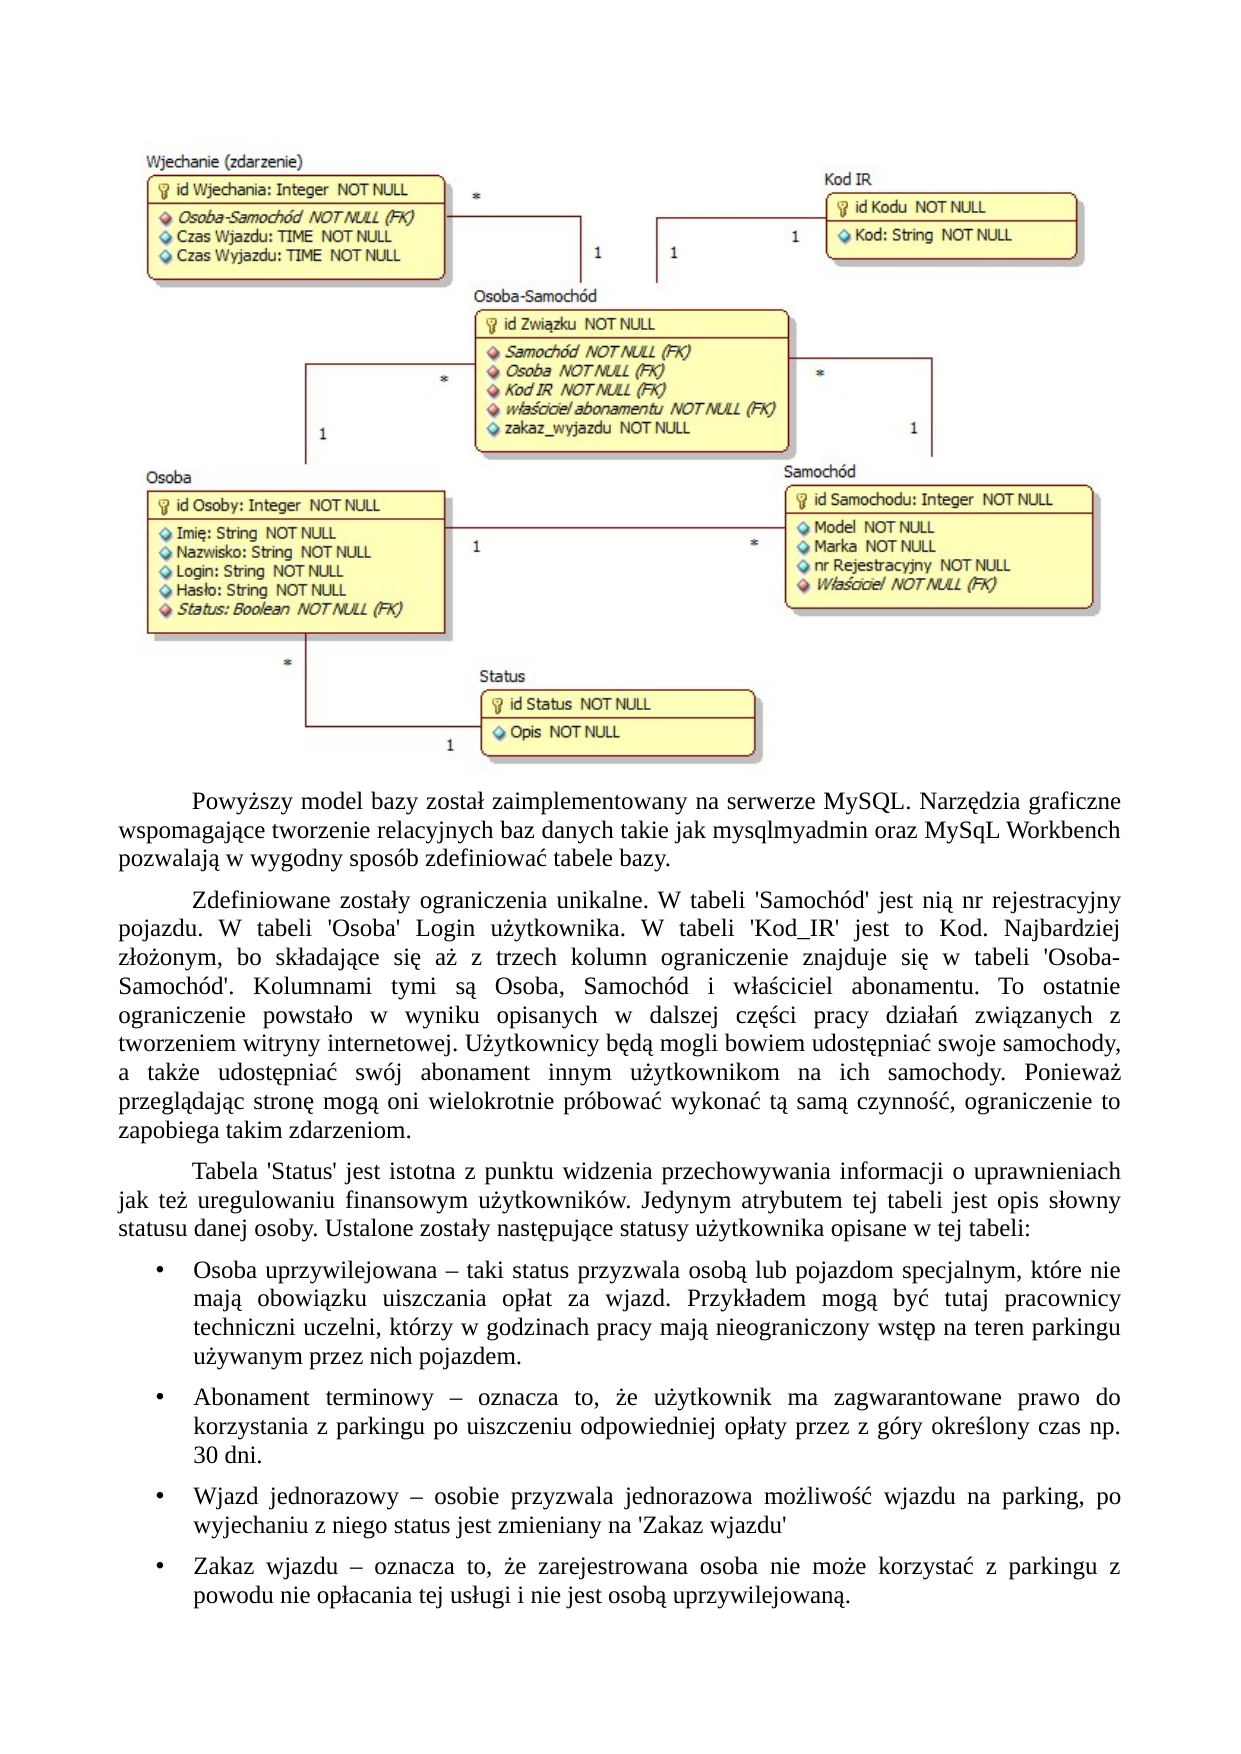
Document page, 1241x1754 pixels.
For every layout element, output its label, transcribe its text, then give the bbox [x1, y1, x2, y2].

list Wjazd jednorazowy – osobie przyzwala jednorazowa możliwość wjazdu na parking, po wyjechaniu z niego status jest zmieniany na 'Zakaz wjazdu' [156, 1481, 1122, 1538]
picture [118, 118, 1123, 786]
text Powyższy model bazy został zaimplementowany na serwerze MySQL. Narzędzia graficzne wspomagające tworzenie relacyjnych baz danych takie jak mysqlmyadmin oraz MySqL Workbench pozwalają w wygodny sposób zdefiniować tabele bazy. [118, 786, 1122, 872]
list Osoba uprzywilejowana – taki status przyzwala osobą lub pojazdom specjalnym, które nie mają obowiązku uiszczania opłat za wjazd. Przykładem mogą być tutaj pracownicy techniczni uczelni, którzy w godzinach pracy mają nieograniczony wstęp na teren parkingu używanym przez nich pojazdem. [156, 1255, 1122, 1370]
text Tabela 'Status' jest istotna z punktu widzenia przechowywania informacji o uprawnieniach jak też uregulowaniu finansowym użytkowników. Jedynym atrybutem tej tabeli jest opis słowny statusu danej osoby. Ustalone zostały następujące statusy użytkownika opisane w tej tabeli: [118, 1156, 1122, 1242]
list Zakaz wjazdu – oznacza to, że zarejestrowana osoba nie może korzystać z parkingu z powodu nie opłacania tej usługi i nie jest osobą uprzywilejowaną. [156, 1551, 1122, 1608]
text Zdefiniowane zostały ograniczenia unikalne. W tabeli 'Samochód' jest nią nr rejestracyjny pojazdu. W tabeli 'Osoba' Login użytkownika. W tabeli 'Kod_IR' jest to Kod. Najbardziej złożonym, bo składające się aż z trzech kolumn ograniczenie znajduje się w tabeli 'Osoba-Samochód'. Kolumnami tymi są Osoba, Samochód i właściciel abonamentu. To ostatnie ograniczenie powstało w wyniku opisanych w dalszej części pracy działań związanych z tworzeniem witryny internetowej. Użytkownicy będą mogli bowiem udostępniać swoje samochody, a także udostępniać swój abonament innym użytkownikom na ich samochody. Ponieważ przeglądając stronę mogą oni wielokrotnie próbować wykonać tą samą czynność, ograniczenie to zapobiega takim zdarzeniom. [118, 885, 1122, 1143]
list Abonament terminowy – oznacza to, że użytkownik ma zagwarantowane prawo do korzystania z parkingu po uiszczeniu odpowiedniej opłaty przez z góry określony czas np. 30 dni. [156, 1382, 1122, 1468]
